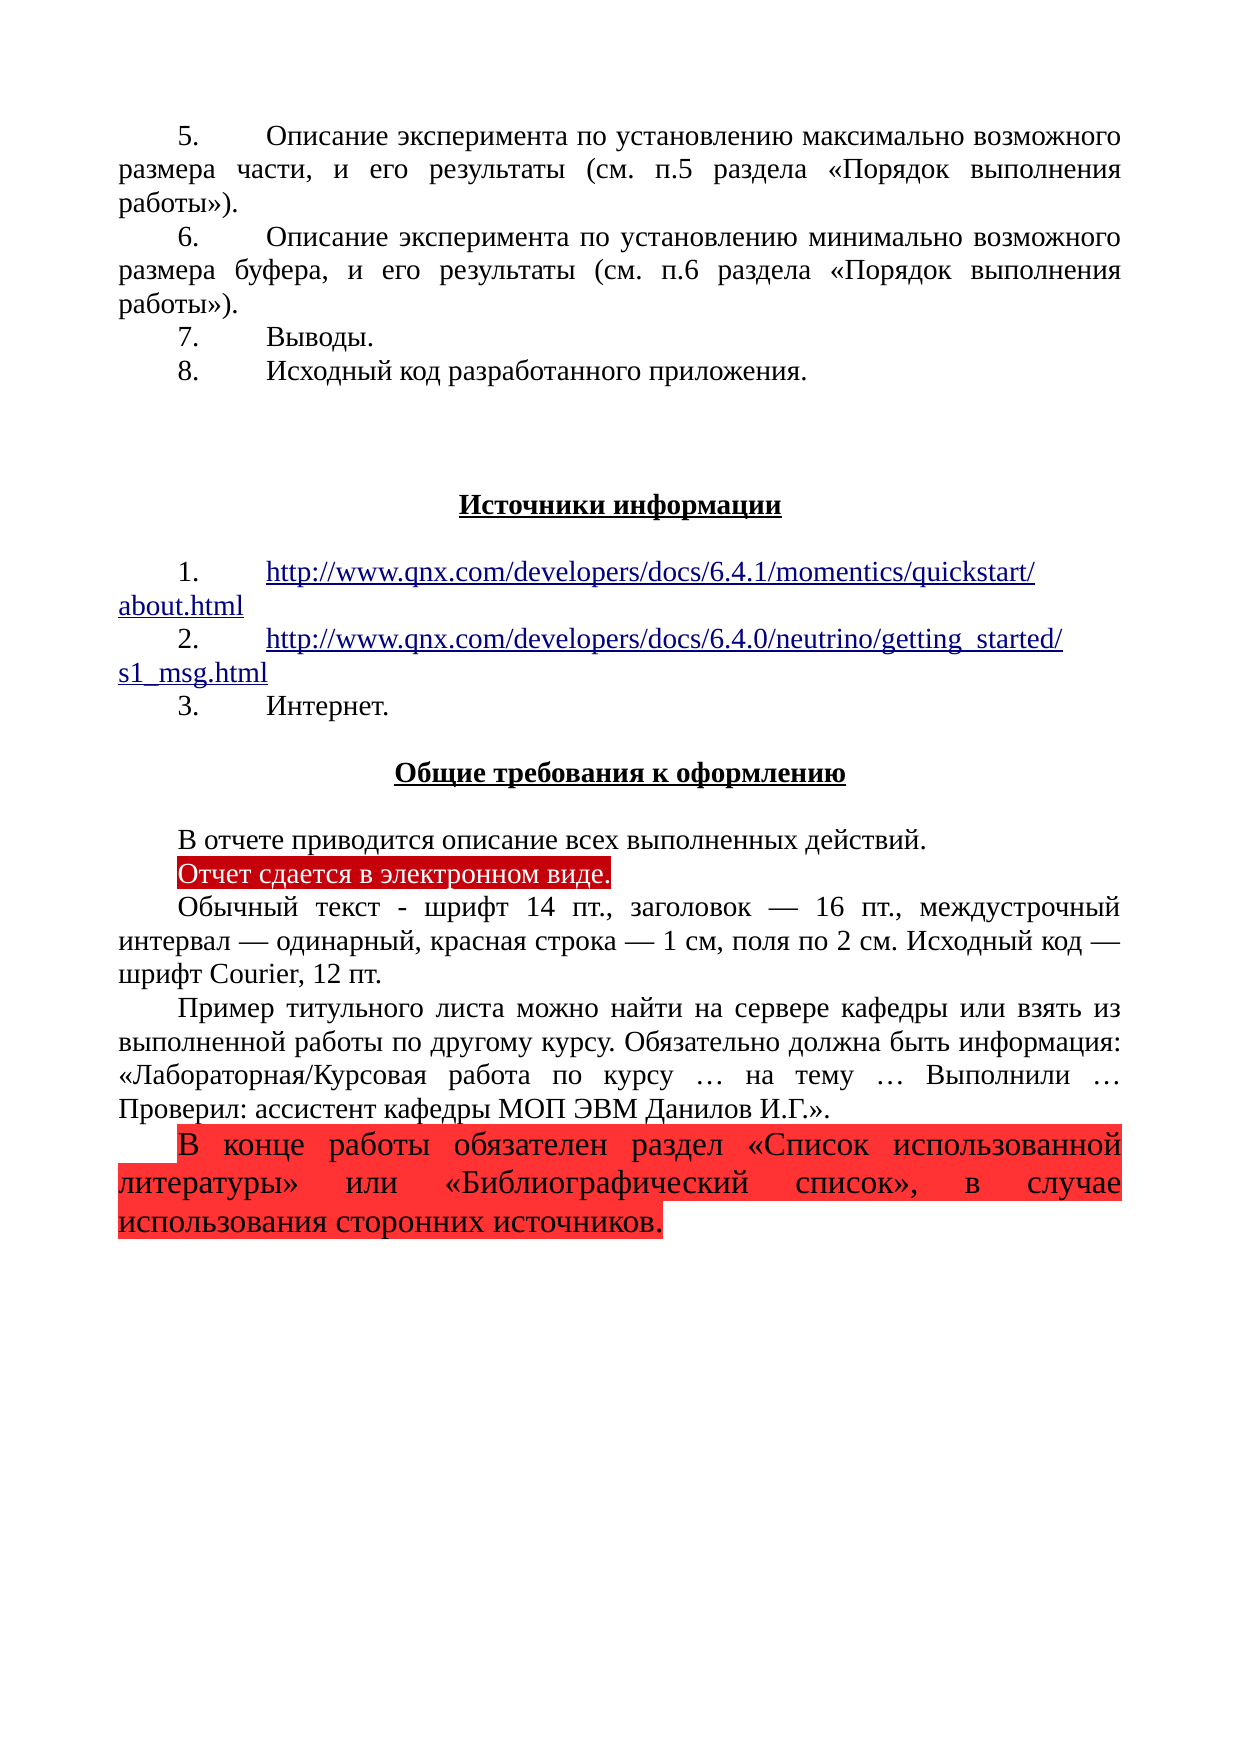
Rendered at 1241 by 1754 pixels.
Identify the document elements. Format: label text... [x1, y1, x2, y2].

list http://www.qnx.com/developers/docs/6.4.1/momentics/quickstart/about.html [118, 554, 1122, 621]
text В отчете приводится описание всех выполненных действий. [118, 822, 1122, 856]
list http://www.qnx.com/developers/docs/6.4.0/neutrino/getting_started/s1_msg.html [118, 621, 1122, 688]
list Описание эксперимента по установлению минимально возможного размера буфера, и его результаты (см. п.6 раздела «Порядок выполнения работы»). [118, 219, 1122, 319]
list Описание эксперимента по установлению максимально возможного размера части, и его результаты (см. п.5 раздела «Порядок выполнения работы»). [118, 118, 1122, 219]
text Обычный текст - шрифт 14 пт., заголовок — 16 пт., междустрочный интервал — одинарный, красная строка — 1 см, поля по 2 см. Исходный код — шрифт Courier, 12 пт. [118, 889, 1122, 990]
text Отчет сдается в электронном виде. [118, 856, 1122, 889]
text Источники информации [118, 487, 1122, 521]
list Исходный код разработанного приложения. [118, 353, 1122, 386]
list Выводы. [118, 319, 1122, 353]
text В конце работы обязателен раздел «Список использованной литературы» или «Библиографический список», в случае использования сторонних источников. [118, 1124, 1122, 1239]
text Общие требования к оформлению [118, 755, 1122, 789]
text Пример титульного листа можно найти на сервере кафедры или взять из выполненной работы по другому курсу. Обязательно должна быть информация: «Лабораторная/Курсовая работа по курсу … на тему … Выполнили … Проверил: ассистент кафедры МОП ЭВМ Данилов И.Г.». [118, 990, 1122, 1124]
list Интернет. [118, 688, 1122, 722]
